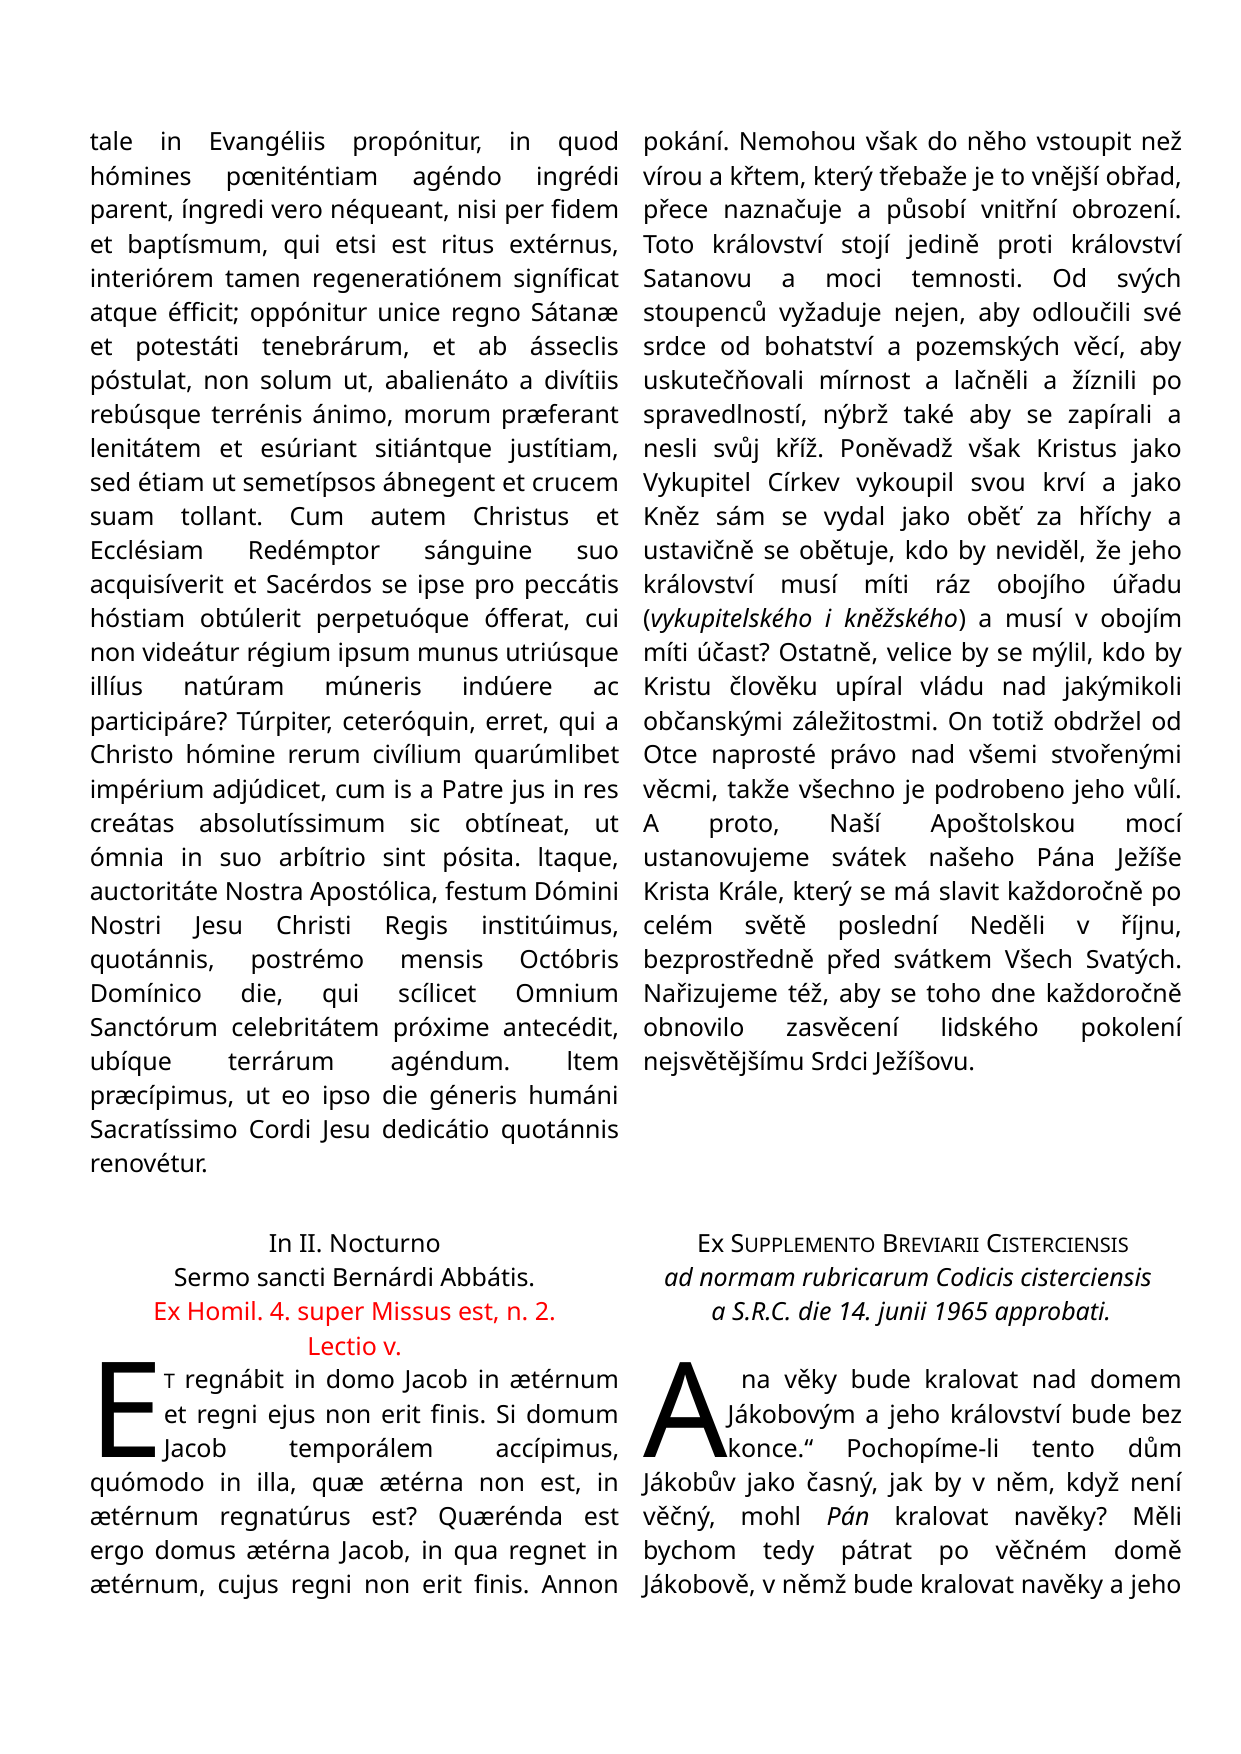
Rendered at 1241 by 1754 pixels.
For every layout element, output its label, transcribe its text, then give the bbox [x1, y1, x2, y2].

table_cell In II. Nocturno Sermo sancti Bernárdi Abbátis. Ex Homil. 4. super Missus est, n. 2. Lectio v. Et regnábit in domo Jacob in ætérnum et regni ejus non erit finis. Si domum Jacob temporálem accípimus, quómodo in illa, quæ ætérna non est, in ætérnum regnatúrus est? Quærénda est ergo domus ætérna Jacob, in qua regnet in ætérnum, cujus regni non erit finis. Annon dénique domus illa Jacob, exásperans ímpie, abnegávit eum et insipiénter réspuit ante fáciem Piláti, quando illo perhibénte: Regem vestrum crucifígam? uno ore respondéndo clamávit: Non habémus regem nisi Cæsarem? [78, 1220, 631, 1607]
table_cell Ex Supplemento Breviarii Cisterciensis ad normam rubricarum Codicis cisterciensis a S.R.C. die 14. junii 1965 approbati. A na věky bude kralovat nad domem Jákobovým a jeho království bude bez konce.“ Pochopíme-li tento dům Jákobův jako časný, jak by v něm, když není věčný, mohl Pán kralovat navěky? Měli bychom tedy pátrat po věčném domě Jákobově, v němž bude kralovat navěky a jeho [631, 1220, 1194, 1607]
table_cell tale in Evangéliis propónitur, in quod hómines pœniténtiam agéndo ingrédi parent, íngredi vero néqueant, nisi per fidem et baptísmum, qui etsi est ritus extérnus, interiórem tamen regeneratiónem signíficat atque éfficit; oppónitur unice regno Sátanæ et potestáti tenebrárum, et ab ásseclis póstulat, non solum ut, abalienáto a divítiis rebúsque terrénis ánimo, morum præferant lenitátem et esúriant sitiántque justítiam, sed étiam ut semetípsos ábnegent et crucem suam tollant. Cum autem Christus et Ecclésiam Redémptor sánguine suo acquisíverit et Sacérdos se ipse pro peccátis hóstiam obtúlerit perpetuóque ófferat, cui non videátur régium ipsum munus utriúsque illíus natúram múneris indúere ac participáre? Túrpiter, ceteróquin, erret, qui a Christo hómine rerum civílium quarúmlibet impérium adjúdicet, cum is a Patre jus in res creátas absolutíssimum sic obtíneat, ut ómnia in suo arbítrio sint pósita. ltaque, auctoritáte Nostra Apostólica, festum Dómini Nostri Jesu Christi Regis institúimus, quotánnis, postrémo mensis Octóbris Domínico die, qui scílicet Omnium Sanctórum celebritátem próxime antecédit, ubíque terrárum agéndum. ltem præcípimus, ut eo ipso die géneris humáni Sacratíssimo Cordi Jesu dedicátio quotánnis renovétur. [78, 118, 631, 1220]
table_cell pokání. Nemohou však do něho vstoupit než vírou a křtem, který třebaže je to vnější obřad, přece naznačuje a působí vnitřní obrození. Toto království stojí jedině proti království Satanovu a moci temnosti. Od svých stoupenců vyžaduje nejen, aby odloučili své srdce od bohatství a pozemských věcí, aby uskutečňovali mírnost a lačněli a žíznili po spravedlností, nýbrž také aby se zapírali a nesli svůj kříž. Poněvadž však Kristus jako Vykupitel Církev vykoupil svou krví a jako Kněz sám se vydal jako oběť za hříchy a ustavičně se obětuje, kdo by neviděl, že jeho království musí míti ráz obojího úřadu (vykupitelského i kněžského) a musí v obojím míti účast? Ostatně, velice by se mýlil, kdo by Kristu člověku upíral vládu nad jakýmikoli občanskými záležitostmi. On totiž obdržel od Otce naprosté právo nad všemi stvořenými věcmi, takže všechno je podrobeno jeho vůlí. A proto, Naší Apoštolskou mocí ustanovujeme svátek našeho Pána Ježíše Krista Krále, který se má slavit každoročně po celém světě poslední Neděli v říjnu, bezprostředně před svátkem Všech Svatých. Nařizujeme též, aby se toho dne každoročně obnovilo zasvěcení lidského pokolení nejsvětějšímu Srdci Ježíšovu. [631, 118, 1194, 1220]
